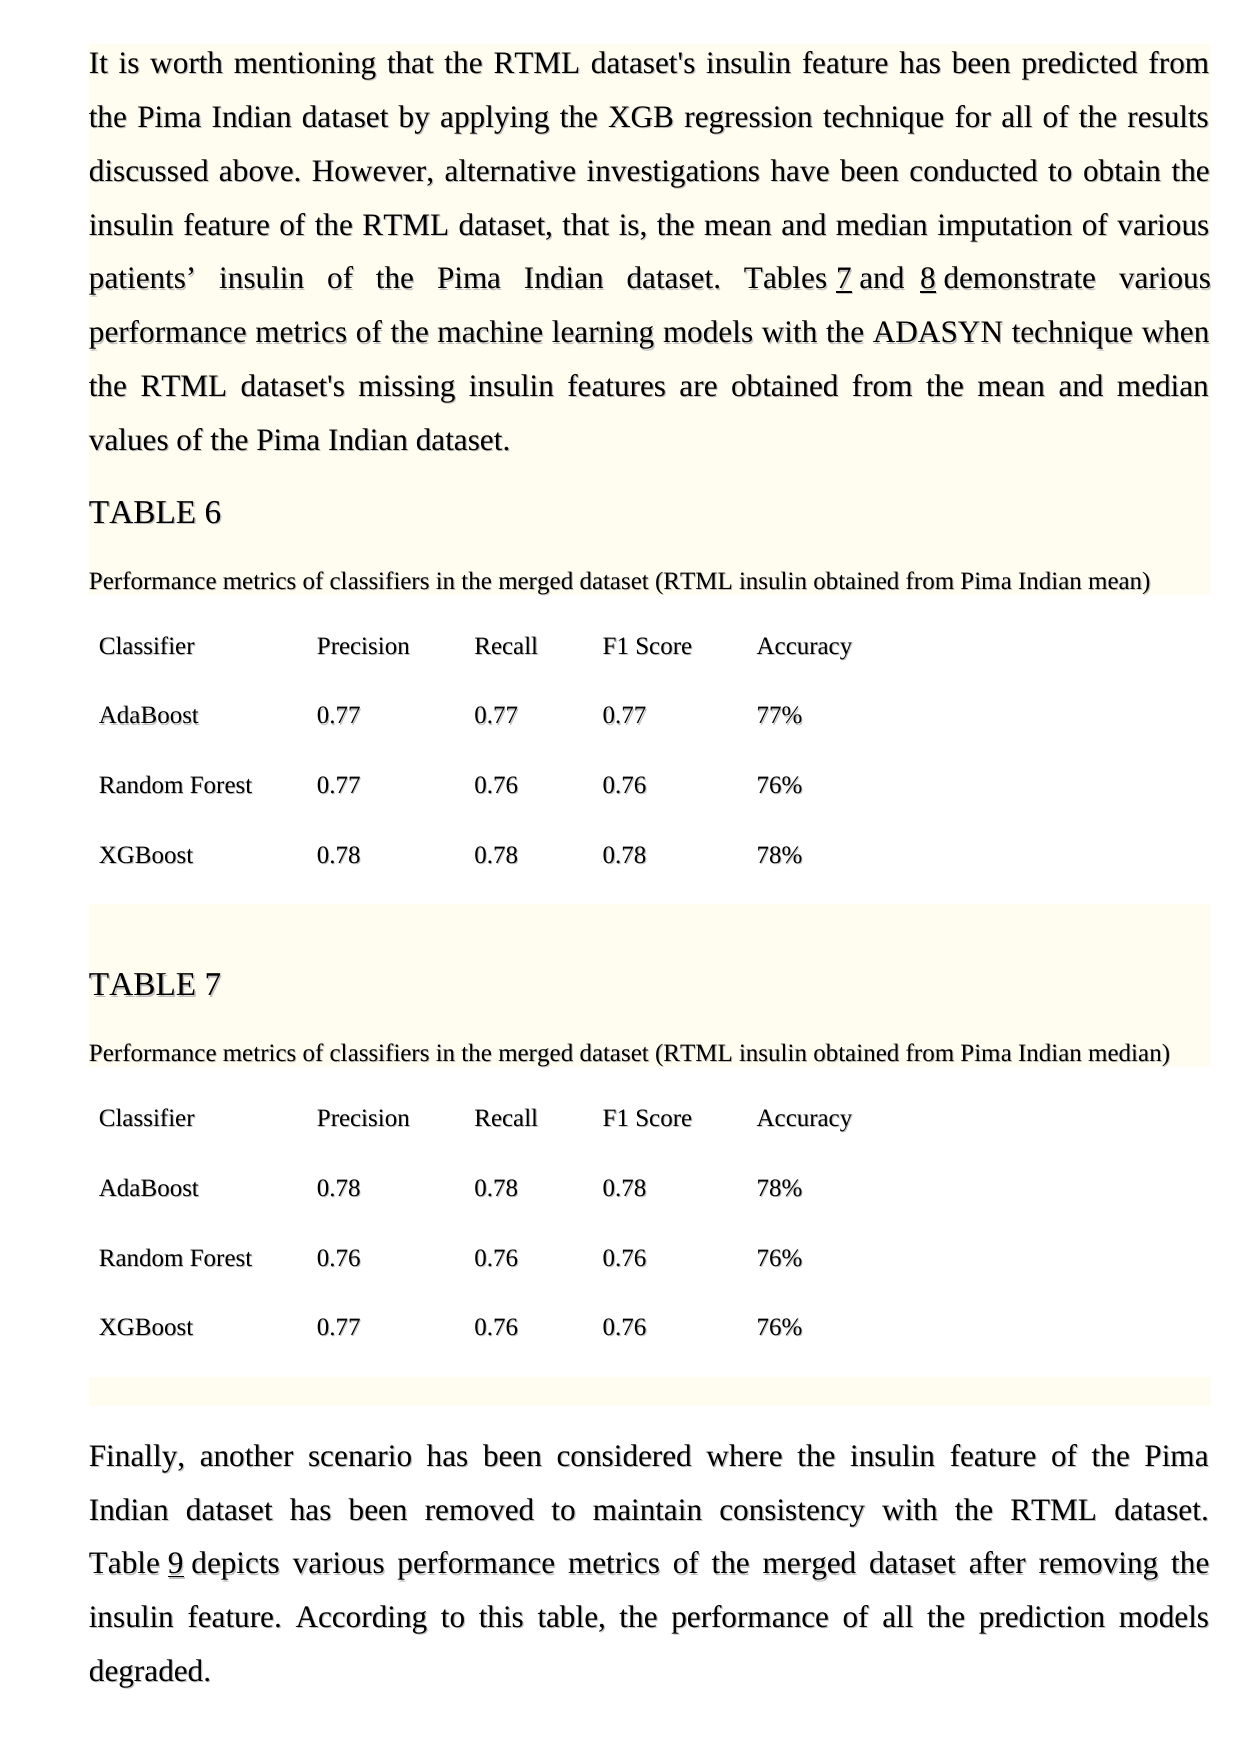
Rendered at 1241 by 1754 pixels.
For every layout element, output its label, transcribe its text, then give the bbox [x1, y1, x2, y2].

table_cell 0.78 [548, 835, 702, 904]
table_cell 78% [702, 1168, 862, 1238]
table_cell 77% [702, 696, 862, 765]
table_cell 0.76 [262, 1238, 420, 1307]
table_cell 0.78 [420, 835, 548, 904]
table_cell 0.76 [548, 1238, 702, 1307]
text Finally, another scenario has been considered where the insulin feature of the Pima Indian dataset has been removed to maintain consistency with the RTML dataset. Table 9 depicts various performance metrics of the merged dataset after removing the insulin feature. According to this table, the performance of all the prediction models degraded. [89, 1437, 1211, 1688]
table_cell AdaBoost [44, 696, 262, 765]
table_cell 0.76 [548, 765, 702, 835]
table_header F1 Score [548, 1098, 702, 1168]
table_cell 76% [702, 1238, 862, 1307]
table_cell AdaBoost [44, 1168, 262, 1238]
text Performance metrics of classifiers in the merged dataset (RTML insulin obtained from Pima Indian median) [89, 1038, 1211, 1067]
table_cell 0.77 [262, 765, 420, 835]
table_header Recall [420, 626, 548, 696]
table_cell 76% [702, 1308, 862, 1377]
table_cell 0.77 [262, 1308, 420, 1377]
table_cell 0.78 [262, 1168, 420, 1238]
table_header F1 Score [548, 626, 702, 696]
table_cell 0.78 [548, 1168, 702, 1238]
table_cell XGBoost [44, 1308, 262, 1377]
table_header Classifier [44, 1098, 262, 1168]
table_header Recall [420, 1098, 548, 1168]
table_cell 0.77 [420, 696, 548, 765]
table_cell Random Forest [44, 1238, 262, 1307]
table_cell 0.76 [420, 1238, 548, 1307]
table_header Classifier [44, 626, 262, 696]
table_header Accuracy [702, 626, 862, 696]
table_cell 0.77 [262, 696, 420, 765]
text Performance metrics of classifiers in the merged dataset (RTML insulin obtained from Pima Indian mean) [89, 566, 1211, 595]
table_cell 0.78 [262, 835, 420, 904]
table_header Precision [262, 626, 420, 696]
table_cell 0.76 [420, 1308, 548, 1377]
table_cell 0.78 [420, 1168, 548, 1238]
table_header Accuracy [702, 1098, 862, 1168]
table_cell 78% [702, 835, 862, 904]
table_cell XGBoost [44, 835, 262, 904]
subtitle TABLE 6 [89, 492, 1211, 530]
table_header Precision [262, 1098, 420, 1168]
table_cell 0.76 [548, 1308, 702, 1377]
table_cell Random Forest [44, 765, 262, 835]
subtitle TABLE 7 [89, 964, 1211, 1003]
table_cell 0.77 [548, 696, 702, 765]
table_cell 76% [702, 765, 862, 835]
table_cell 0.76 [420, 765, 548, 835]
text It is worth mentioning that the RTML dataset's insulin feature has been predicted from the Pima Indian dataset by applying the XGB regression technique for all of the results discussed above. However, alternative investigations have been conducted to obtain the insulin feature of the RTML dataset, that is, the mean and median imputation of various patients’ insulin of the Pima Indian dataset. Tables 7 and 8 demonstrate various performance metrics of the machine learning models with the ADASYN technique when the RTML dataset's missing insulin features are obtained from the mean and median values of the Pima Indian dataset. [89, 44, 1211, 457]
